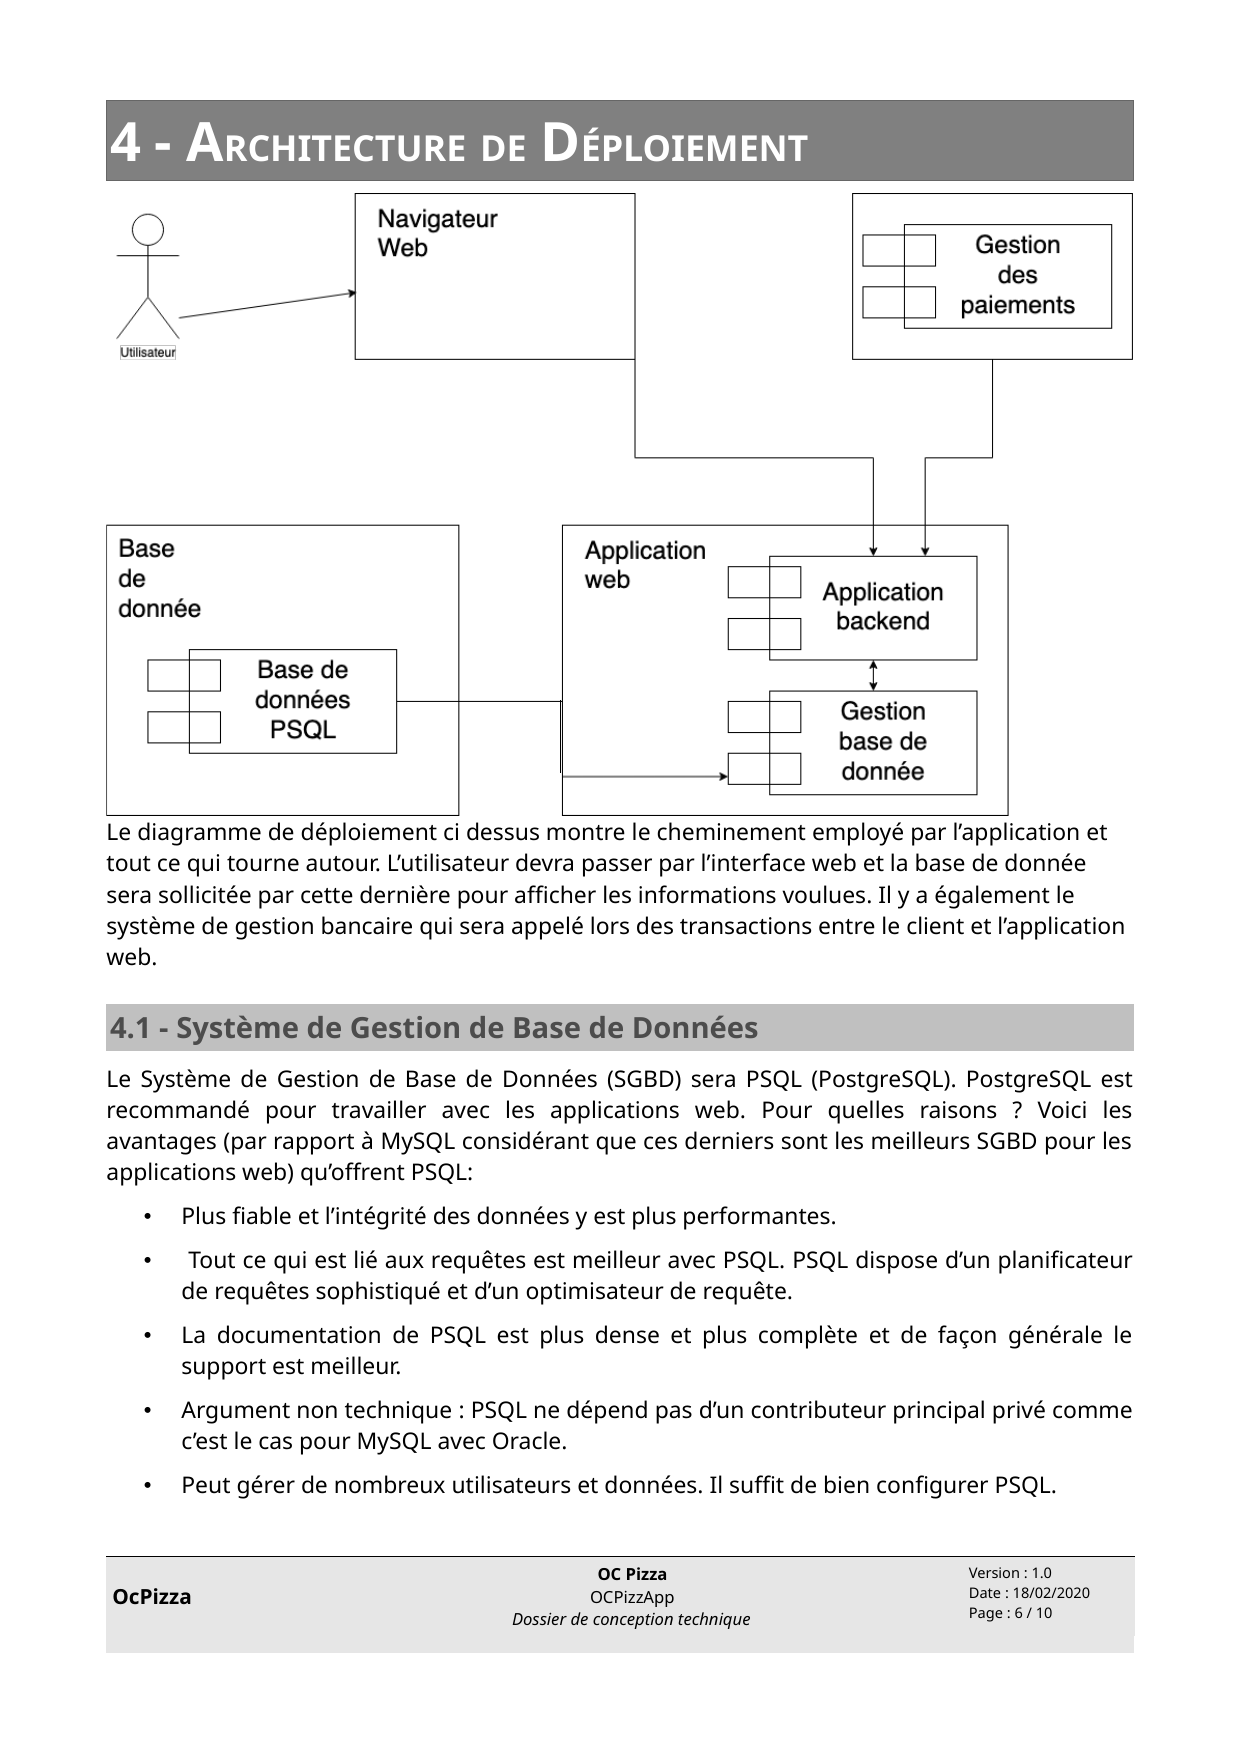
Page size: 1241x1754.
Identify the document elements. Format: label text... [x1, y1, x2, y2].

text Le Système de Gestion de Base de Données (SGBD) sera PSQL (PostgreSQL). PostgreSQL est recommandé pour travailler avec les applications web. Pour quelles raisons ? Voici les avantages (par rapport à MySQL considérant que ces derniers sont les meilleurs SGBD pour les applications web) qu’offrent PSQL: [106, 1063, 1134, 1188]
list La documentation de PSQL est plus dense et plus complète et de façon générale le support est meilleur. [144, 1319, 1134, 1381]
list Tout ce qui est lié aux requêtes est meilleur avec PSQL. PSQL dispose d’un planificateur de requêtes sophistiqué et d’un optimisateur de requête. [144, 1244, 1134, 1306]
list Argument non technique : PSQL ne dépend pas d’un contributeur principal privé comme c’est le cas pour MySQL avec Oracle. [144, 1394, 1134, 1456]
text Le diagramme de déploiement ci dessus montre le cheminement employé par l’application et tout ce qui tourne autour. L’utilisateur devra passer par l’interface web et la base de donnée sera sollicitée par cette dernière pour afficher les informations voulues. Il y a également le système de gestion bancaire qui sera appelé lors des transactions entre le client et l’application web. [106, 816, 1134, 972]
picture [106, 193, 1134, 816]
list Peut gérer de nombreux utilisateurs et données. Il suffit de bien configurer PSQL. [144, 1469, 1134, 1500]
subtitle Système de Gestion de Base de Données [107, 1005, 1133, 1050]
list Plus fiable et l’intégrité des données y est plus performantes. [144, 1200, 1134, 1231]
subtitle Architecture de Déploiement [107, 101, 1133, 180]
